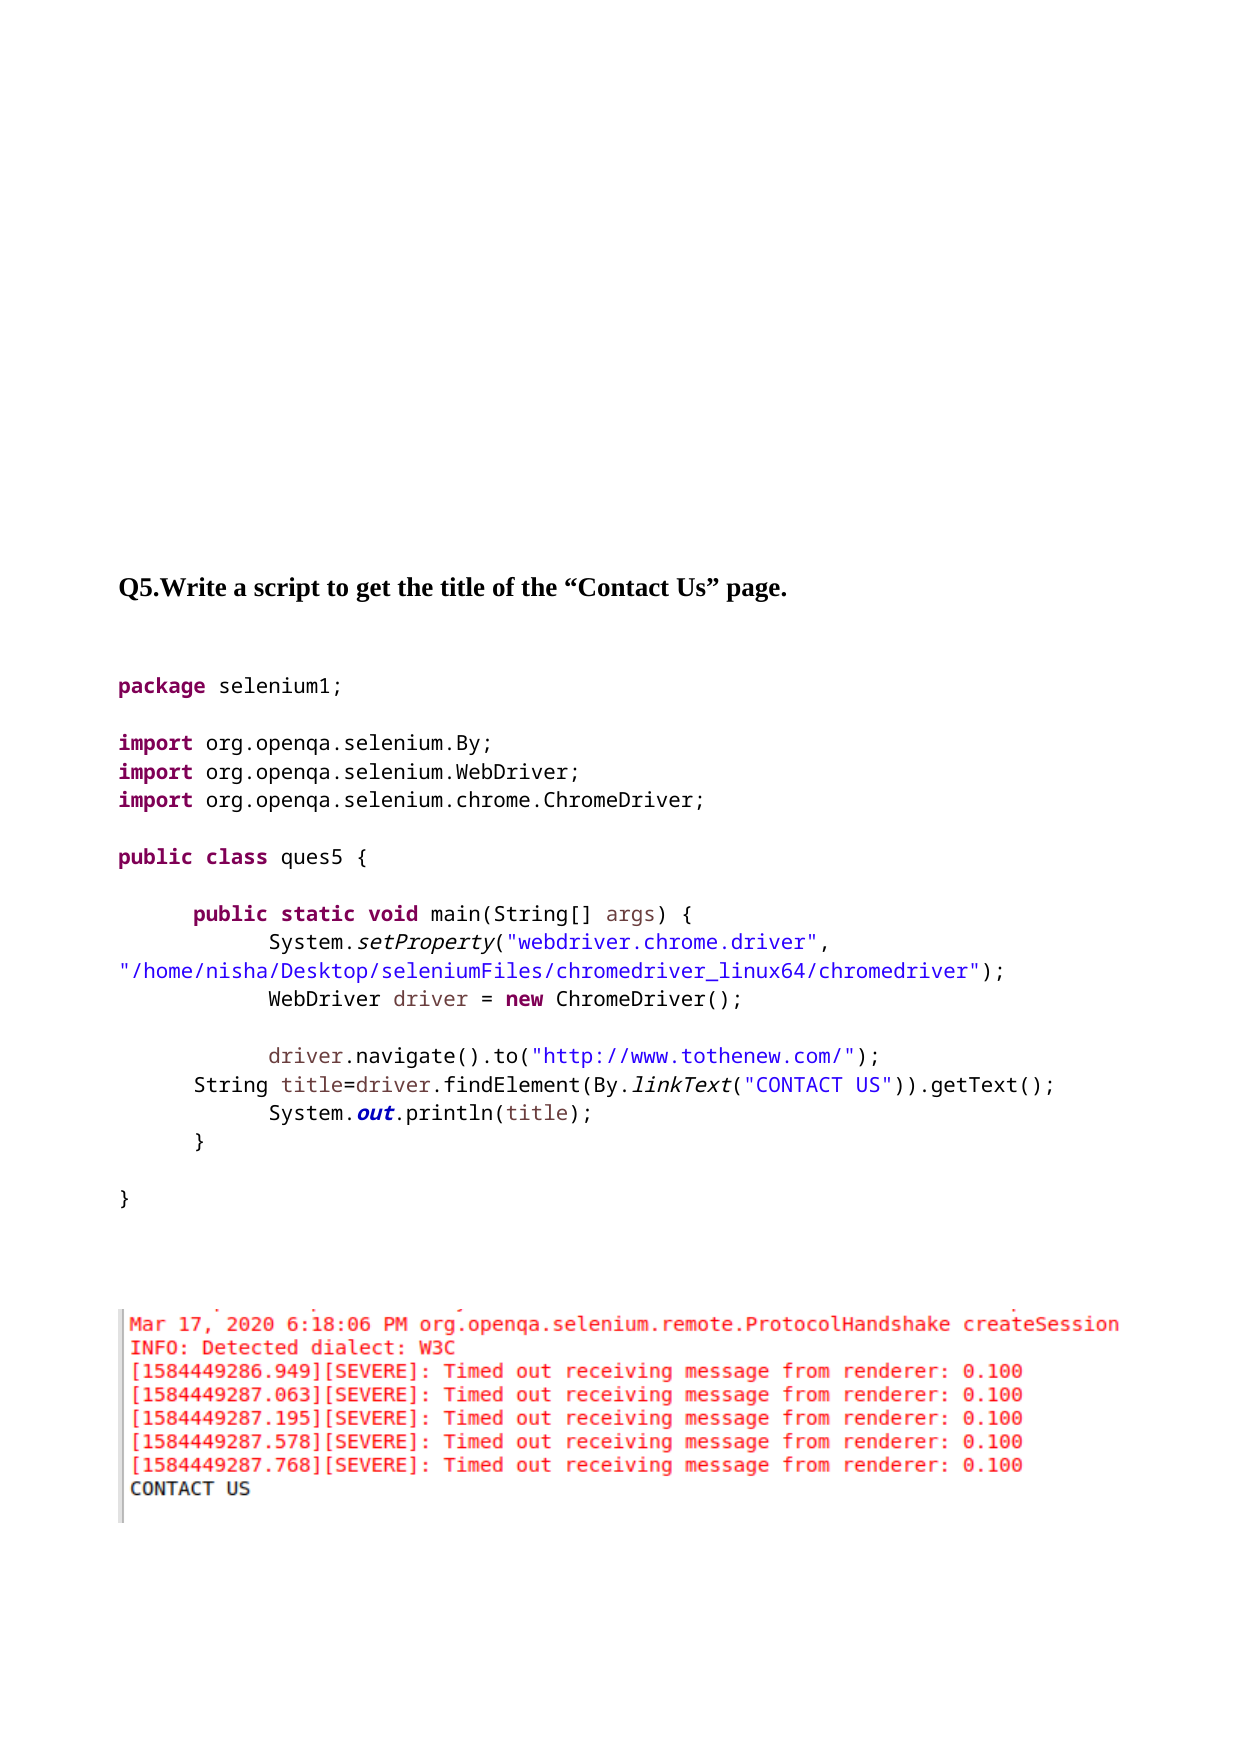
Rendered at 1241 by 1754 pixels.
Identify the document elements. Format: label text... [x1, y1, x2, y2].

text } [118, 1183, 1122, 1212]
text package selenium1; [118, 672, 1122, 700]
text String title=driver.findElement(By.linkText("CONTACT US")).getText(); [118, 1070, 1122, 1098]
text driver.navigate().to("http://www.tothenew.com/"); [118, 1041, 1122, 1070]
text import org.openqa.selenium.By; [118, 728, 1122, 757]
picture [118, 1309, 1123, 1523]
text import org.openqa.selenium.chrome.ChromeDriver; [118, 785, 1122, 814]
text public class ques5 { [118, 842, 1122, 871]
text import org.openqa.selenium.WebDriver; [118, 757, 1122, 785]
text System.setProperty("webdriver.chrome.driver", "/home/nisha/Desktop/seleniumFiles/chromedriver_linux64/chromedriver"); [118, 927, 1122, 984]
text System.out.println(title); [118, 1098, 1122, 1127]
text } [118, 1127, 1122, 1155]
text Q5.Write a script to get the title of the “Contact Us” page. [118, 571, 1122, 602]
text public static void main(String[] args) { [118, 899, 1122, 927]
text WebDriver driver = new ChromeDriver(); [118, 984, 1122, 1013]
